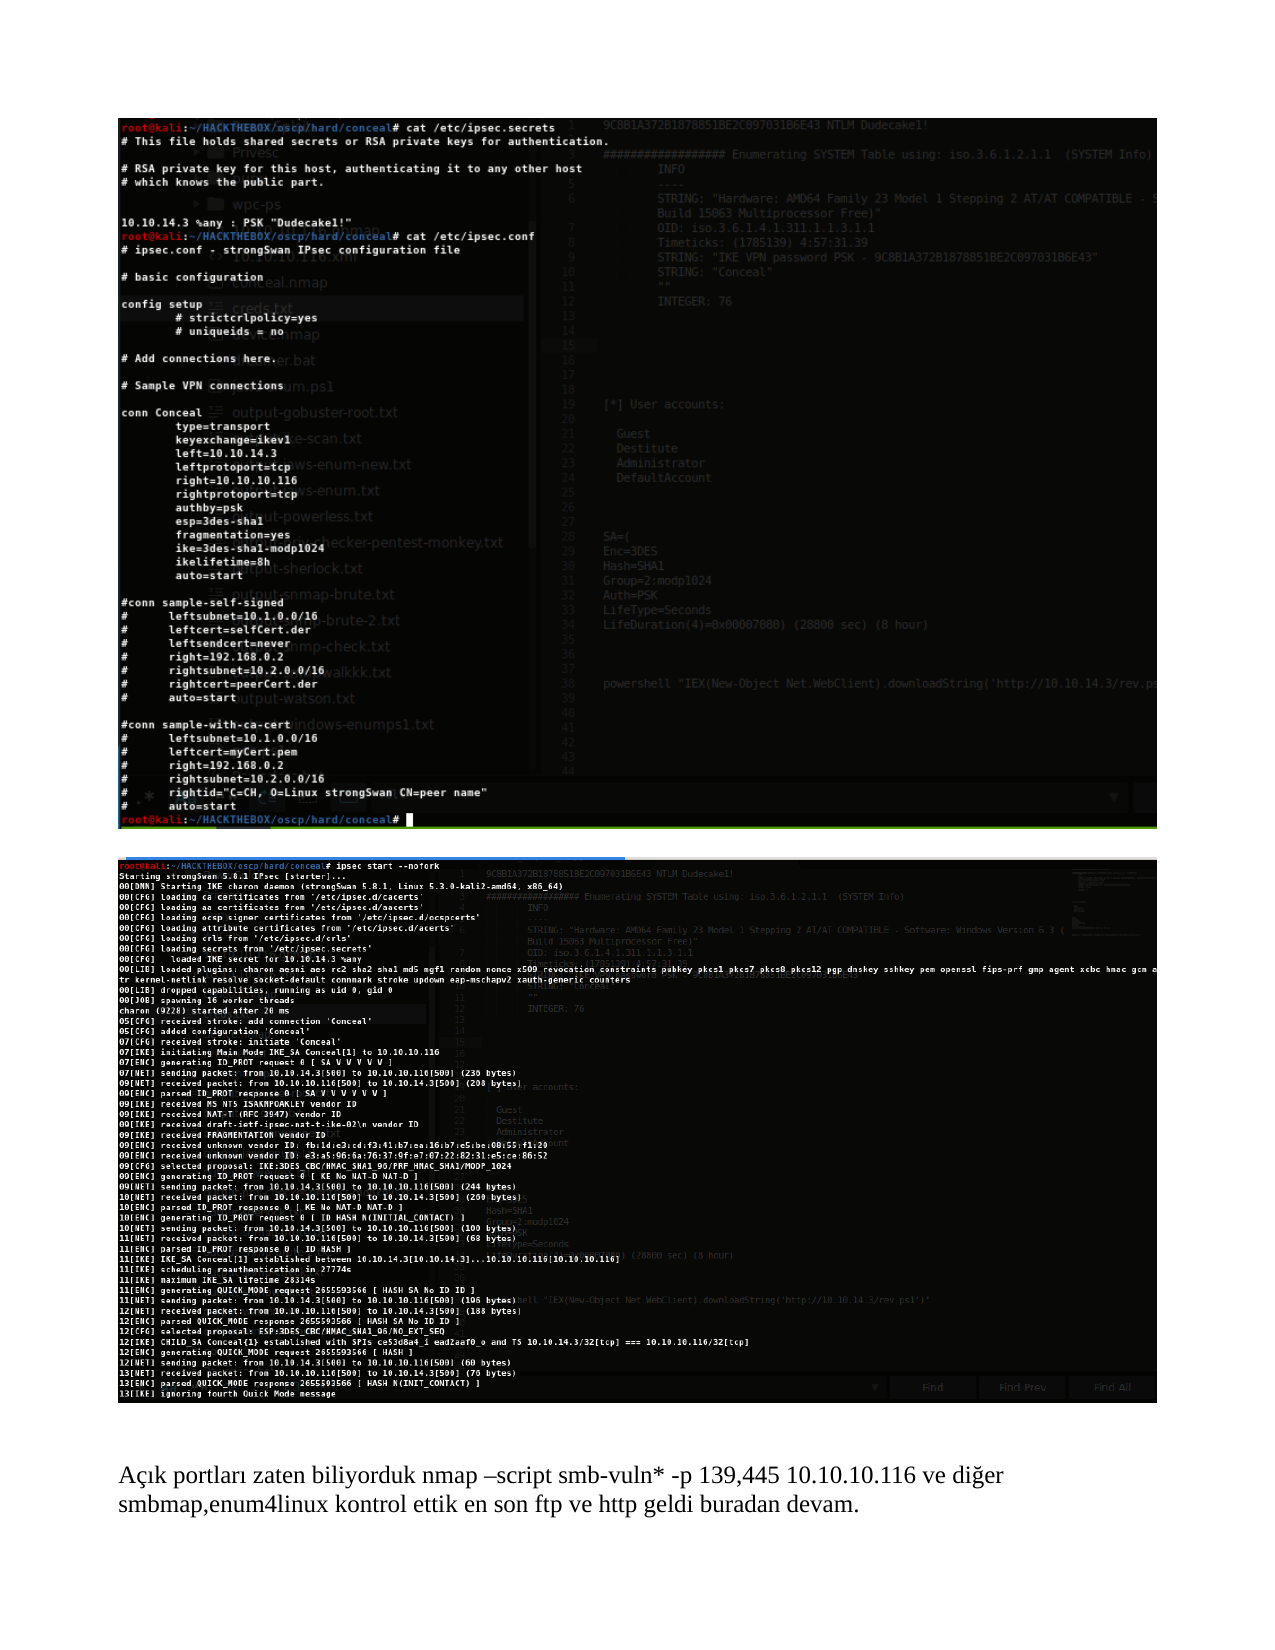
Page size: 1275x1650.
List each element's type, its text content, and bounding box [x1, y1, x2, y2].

picture [118, 857, 1157, 1403]
text Açık portları zaten biliyorduk nmap –script smb-vuln* -p 139,445 10.10.10.116 ve diğer smbmap,enum4linux kontrol ettik en son ftp ve http geldi buradan devam. [118, 1460, 1157, 1517]
picture [118, 118, 1157, 829]
